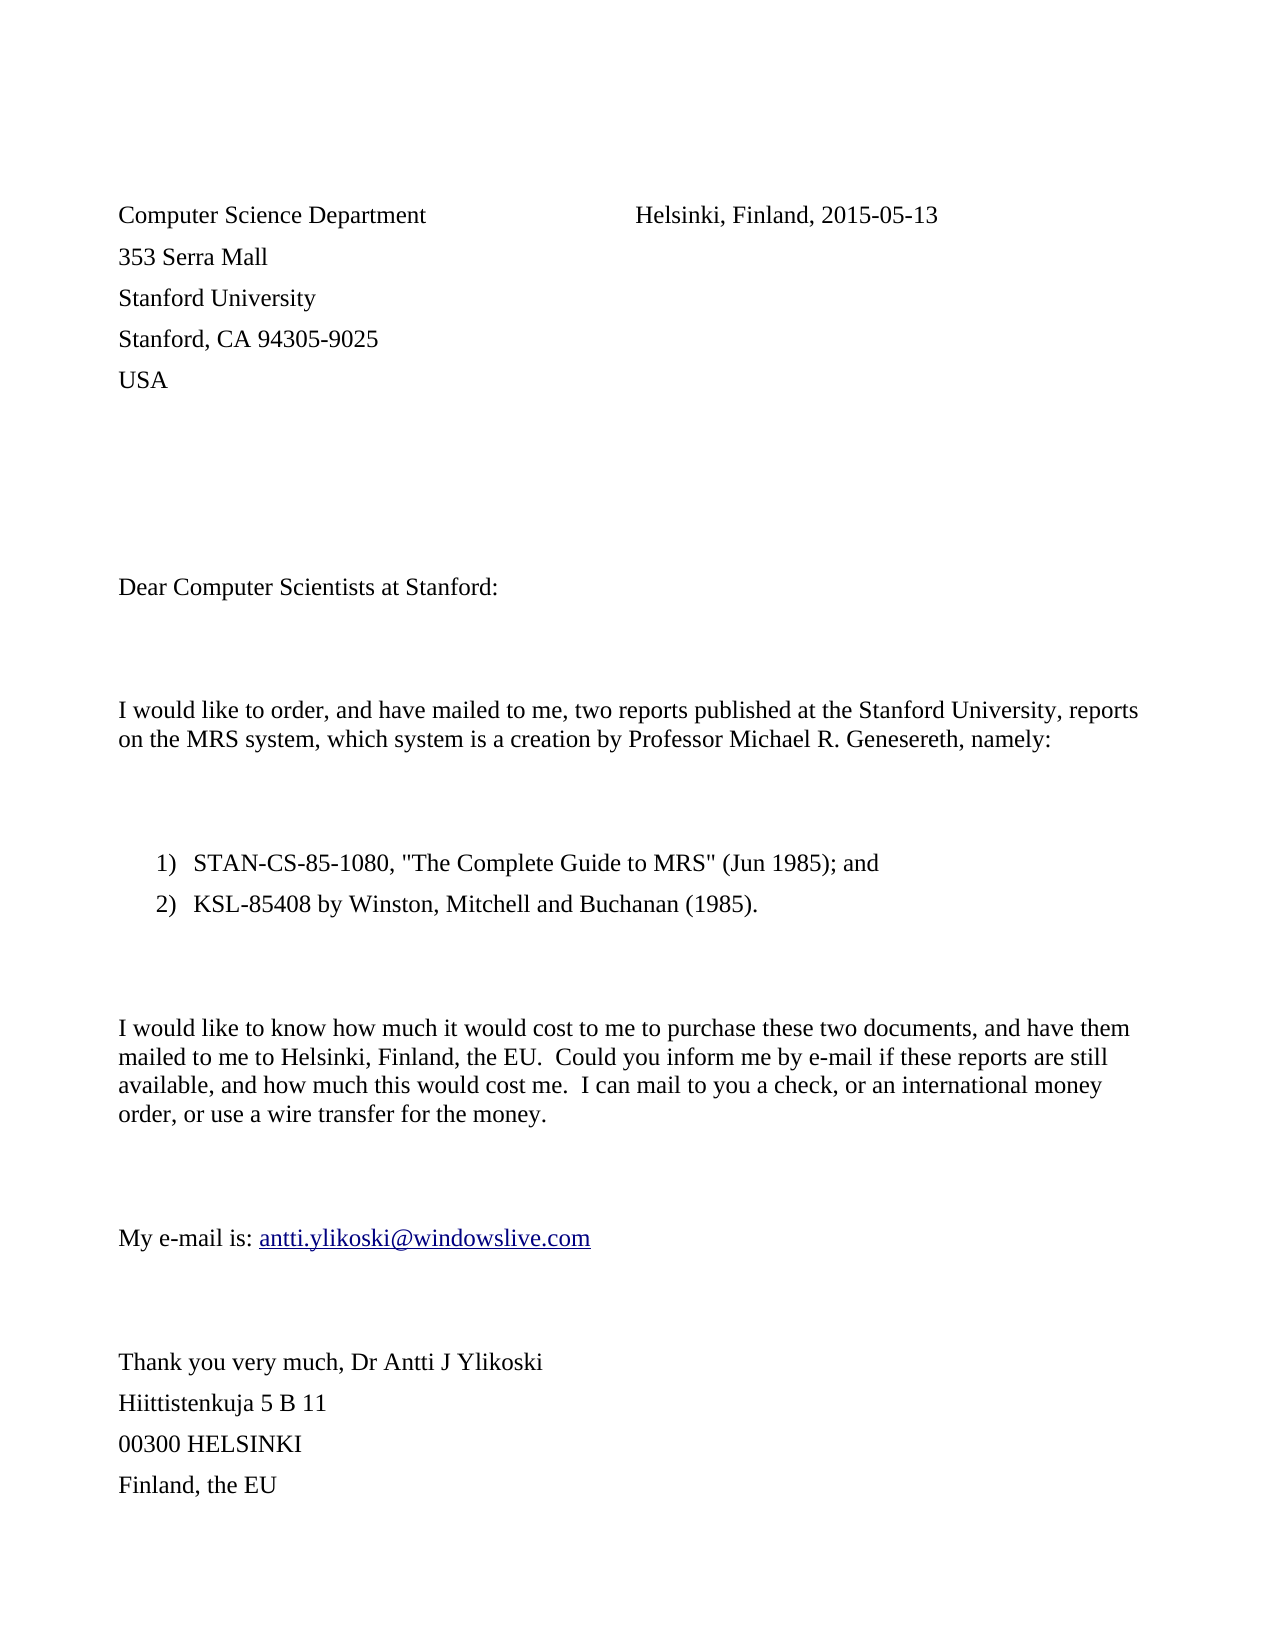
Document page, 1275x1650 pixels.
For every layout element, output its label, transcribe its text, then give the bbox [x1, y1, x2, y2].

text Hiittistenkuja 5 B 11 [118, 1388, 1157, 1417]
text My e-mail is: antti.ylikoski@windowslive.com [118, 1223, 1157, 1252]
list STAN-CS-85-1080, "The Complete Guide to MRS" (Jun 1985); and [156, 848, 1157, 877]
text I would like to order, and have mailed to me, two reports published at the Stanford University, reports on the MRS system, which system is a creation by Professor Michael R. Genesereth, namely: [118, 696, 1157, 753]
text Stanford University [118, 283, 1157, 312]
text Dear Computer Scientists at Stanford: [118, 572, 1157, 601]
text Stanford, CA 94305-9025 [118, 324, 1157, 353]
text I would like to know how much it would cost to me to purchase these two documents, and have them mailed to me to Helsinki, Finland, the EU. Could you inform me by e-mail if these reports are still available, and how much this would cost me. I can mail to you a check, or an international money order, or use a wire transfer for the money. [118, 1013, 1157, 1128]
text Finland, the EU [118, 1471, 1157, 1499]
list KSL-85408 by Winston, Mitchell and Buchanan (1985). [156, 889, 1157, 918]
text USA [118, 366, 1157, 394]
text 00300 HELSINKI [118, 1429, 1157, 1458]
text 353 Serra Mall [118, 242, 1157, 271]
text Computer Science Department Helsinki, Finland, 2015-05-13 [118, 201, 1157, 229]
text Thank you very much, Dr Antti J Ylikoski [118, 1347, 1157, 1376]
